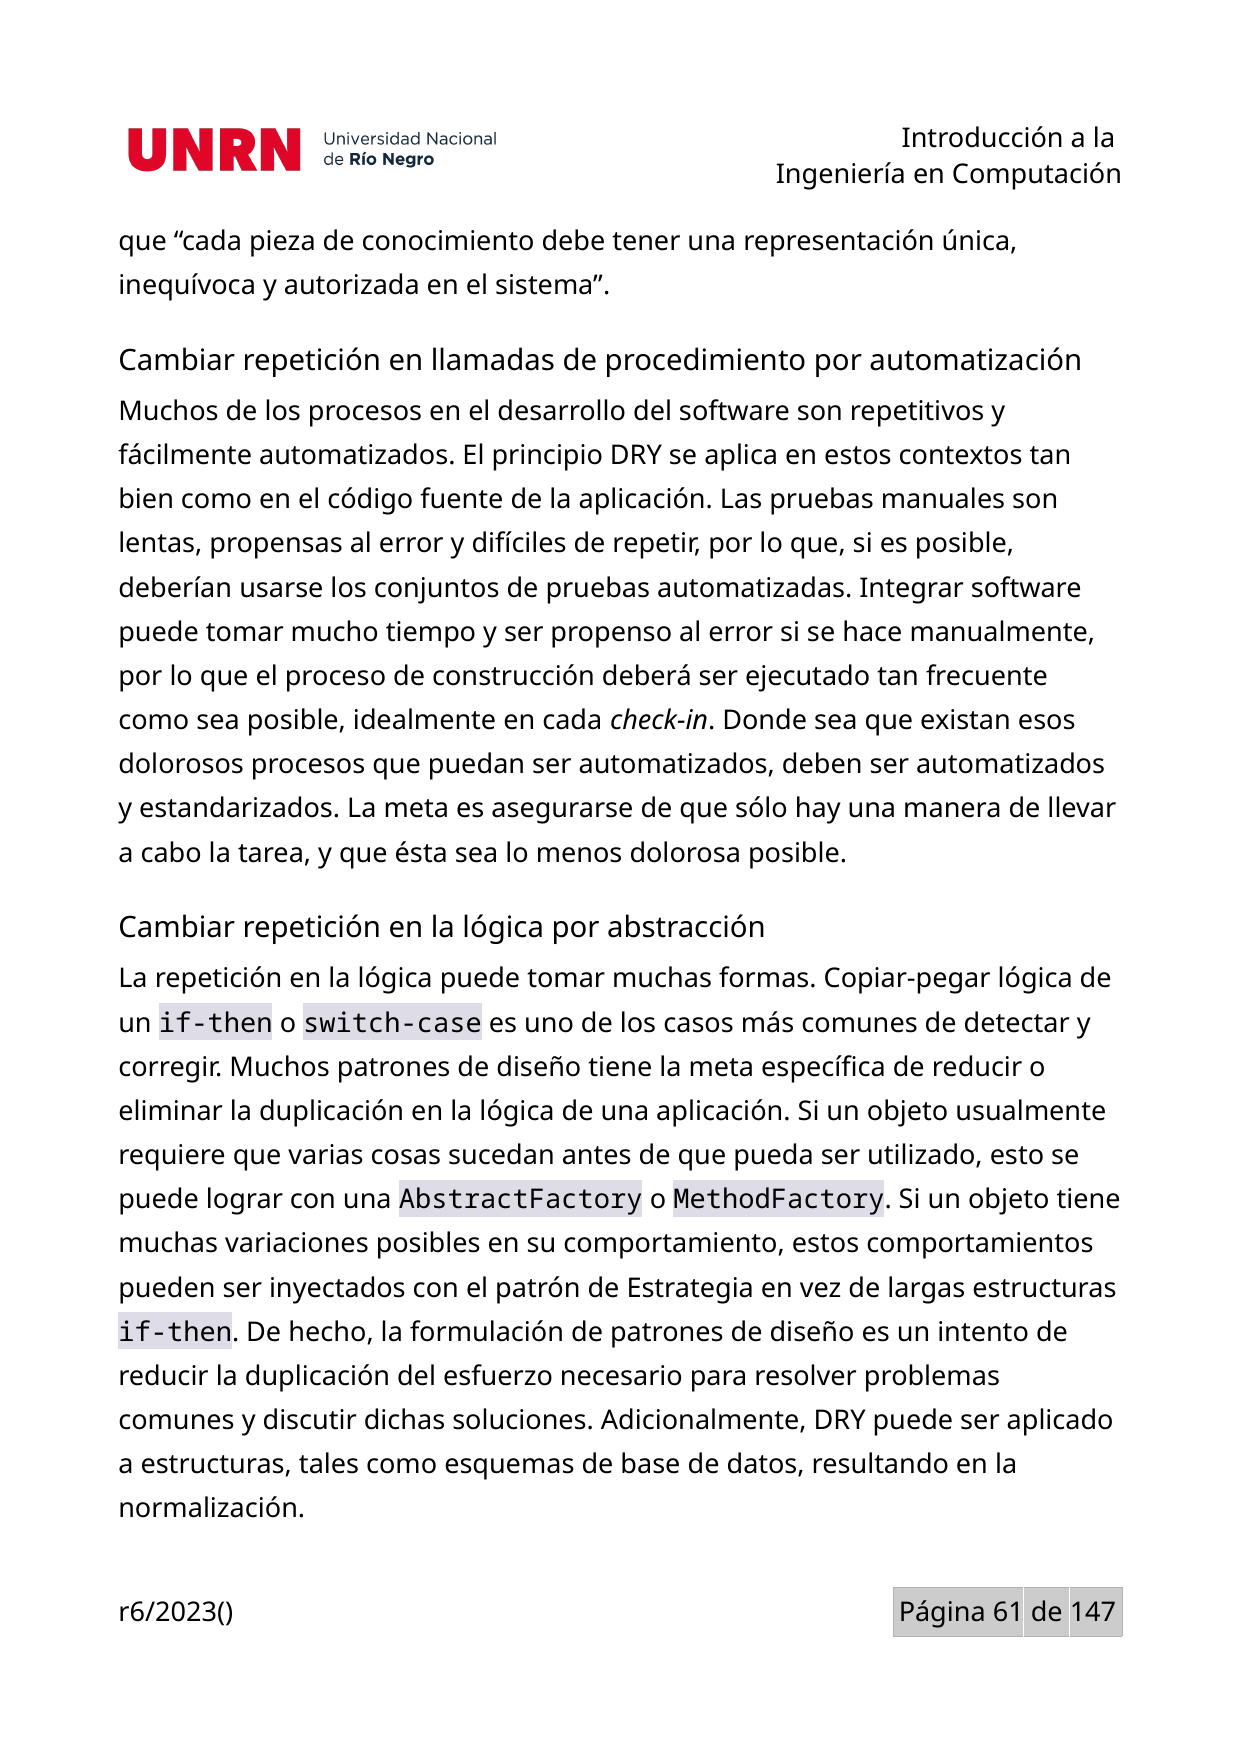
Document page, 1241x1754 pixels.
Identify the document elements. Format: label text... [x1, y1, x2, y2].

subtitle Cambiar repetición en la lógica por abstracción [118, 906, 1122, 946]
text que “cada pieza de conocimiento debe tener una representación única, inequívoca y autorizada en el sistema”. [118, 221, 1122, 302]
text La repetición en la lógica puede tomar muchas formas. Copiar-pegar lógica de un if-then o switch-case es uno de los casos más comunes de detectar y corregir. Muchos patrones de diseño tiene la meta específica de reducir o eliminar la duplicación en la lógica de una aplicación. Si un objeto usualmente requiere que varias cosas sucedan antes de que pueda ser utilizado, esto se puede lograr con una AbstractFactory o MethodFactory. Si un objeto tiene muchas variaciones posibles en su comportamiento, estos comportamientos pueden ser inyectados con el patrón de Estrategia en vez de largas estructuras if-then. De hecho, la formulación de patrones de diseño es un intento de reducir la duplicación del esfuerzo necesario para resolver problemas comunes y discutir dichas soluciones. Adicionalmente, DRY puede ser aplicado a estructuras, tales como esquemas de base de datos, resultando en la normalización. [118, 959, 1122, 1526]
subtitle Cambiar repetición en llamadas de procedimiento por automatización [118, 339, 1122, 379]
text Muchos de los procesos en el desarrollo del software son repetitivos y fácilmente automatizados. El principio DRY se aplica en estos contextos tan bien como en el código fuente de la aplicación. Las pruebas manuales son lentas, propensas al error y difíciles de repetir, por lo que, si es posible, deberían usarse los conjuntos de pruebas automatizadas. Integrar software puede tomar mucho tiempo y ser propenso al error si se hace manualmente, por lo que el proceso de construcción deberá ser ejecutado tan frecuente como sea posible, idealmente en cada check-in. Donde sea que existan esos dolorosos procesos que puedan ser automatizados, deben ser automatizados y estandarizados. La meta es asegurarse de que sólo hay una manera de llevar a cabo la tarea, y que ésta sea lo menos dolorosa posible. [118, 391, 1122, 870]
picture [118, 118, 505, 180]
